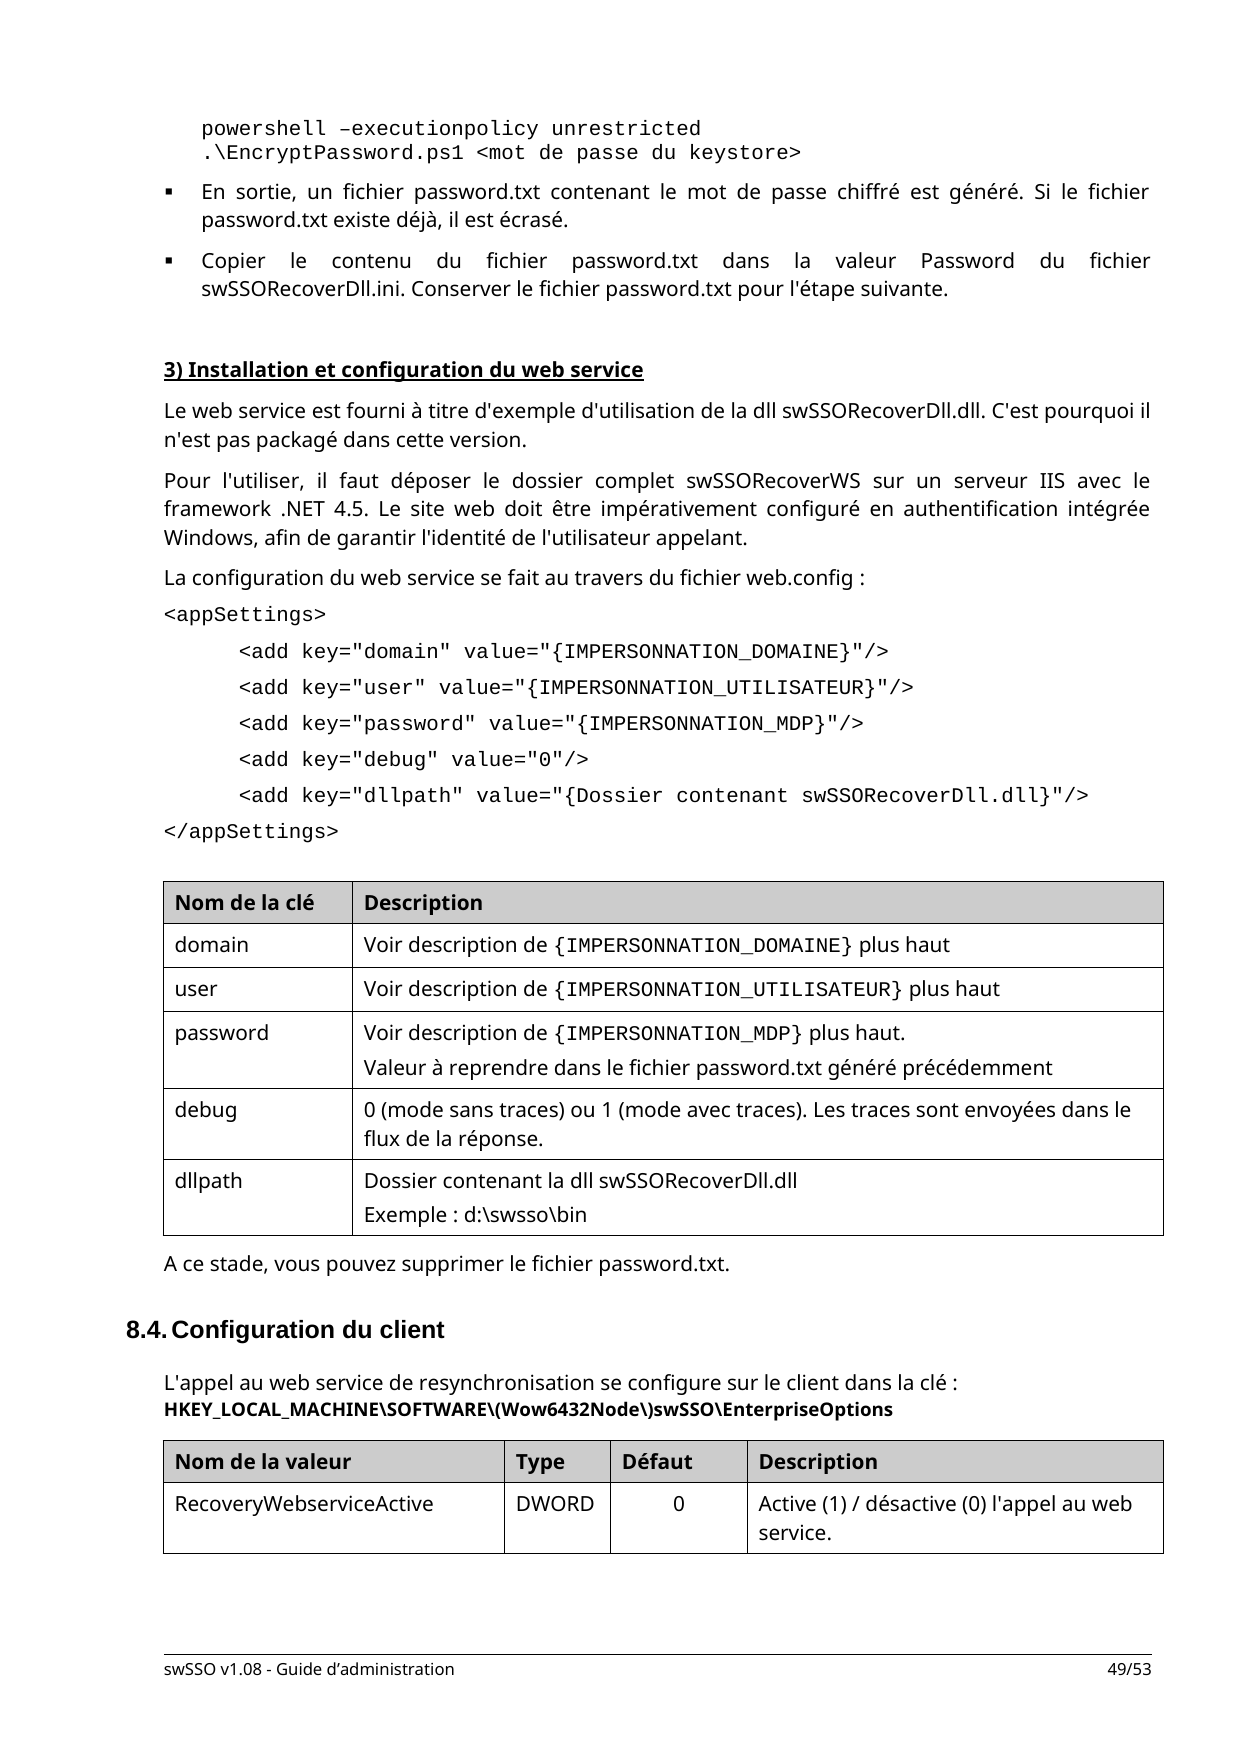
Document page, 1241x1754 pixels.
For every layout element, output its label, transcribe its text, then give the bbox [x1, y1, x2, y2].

table_cell user [164, 968, 352, 1011]
table_header Type [505, 1441, 610, 1482]
text Pour l'utiliser, il faut déposer le dossier complet swSSORecoverWS sur un serveur IIS avec le framework .NET 4.5. Le site web doit être impérativement configuré en authentification intégrée Windows, afin de garantir l'identité de l'utilisateur appelant. [164, 466, 1152, 551]
table_cell RecoveryWebserviceActive [164, 1483, 504, 1552]
text A ce stade, vous pouvez supprimer le fichier password.txt. [164, 1249, 1152, 1277]
table_cell Active (1) / désactive (0) l'appel au web service. [748, 1483, 1163, 1552]
table_cell Voir description de {IMPERSONNATION_MDP} plus haut. Valeur à reprendre dans le fichier password.txt généré précédemment [353, 1012, 1163, 1088]
text Le web service est fourni à titre d'exemple d'utilisation de la dll swSSORecoverDll.dll. C'est pourquoi il n'est pas packagé dans cette version. [164, 396, 1152, 453]
text L'appel au web service de resynchronisation se configure sur le client dans la clé : HKEY_LOCAL_MACHINE\SOFTWARE\(Wow6432Node\)swSSO\EnterpriseOptions [164, 1368, 1152, 1422]
text La configuration du web service se fait au travers du fichier web.config : [164, 563, 1152, 592]
table_cell Dossier contenant la dll swSSORecoverDll.dll Exemple : d:\swsso\bin [353, 1160, 1163, 1235]
table_header Nom de la valeur [164, 1441, 504, 1482]
text </appSettings> [164, 821, 1152, 845]
table_header Défaut [611, 1441, 747, 1482]
table_cell 0 [611, 1483, 747, 1552]
text powershell –executionpolicy unrestricted [201, 118, 1152, 142]
table_cell Voir description de {IMPERSONNATION_UTILISATEUR} plus haut [353, 968, 1163, 1011]
list Copier le contenu du fichier password.txt dans la valeur Password du fichier swSSORecoverDll.ini. Conserver le fichier password.txt pour l'étape suivante. [164, 246, 1152, 303]
table_cell Voir description de {IMPERSONNATION_DOMAINE} plus haut [353, 924, 1163, 967]
table_header Description [748, 1441, 1163, 1482]
table_cell dllpath [164, 1160, 352, 1235]
text <add key="debug" value="0"/> [164, 749, 1152, 773]
text .\EncryptPassword.ps1 <mot de passe du keystore> [201, 142, 1152, 165]
table_cell domain [164, 924, 352, 967]
text <add key="dllpath" value="{Dossier contenant swSSORecoverDll.dll}"/> [164, 785, 1152, 809]
text <add key="user" value="{IMPERSONNATION_UTILISATEUR}"/> [164, 677, 1152, 700]
table_cell 0 (mode sans traces) ou 1 (mode avec traces). Les traces sont envoyées dans le flux de la réponse. [353, 1089, 1163, 1158]
table_header Description [353, 882, 1163, 923]
text 3) Installation et configuration du web service [164, 355, 1152, 384]
list En sortie, un fichier password.txt contenant le mot de passe chiffré est généré. Si le fichier password.txt existe déjà, il est écrasé. [164, 177, 1152, 234]
table_cell DWORD [505, 1483, 610, 1552]
table_cell password [164, 1012, 352, 1088]
table_header Nom de la clé [164, 882, 352, 923]
text <add key="domain" value="{IMPERSONNATION_DOMAINE}"/> [164, 641, 1152, 664]
subtitle Configuration du client [126, 1314, 1152, 1343]
text <add key="password" value="{IMPERSONNATION_MDP}"/> [164, 713, 1152, 737]
text <appSettings> [164, 604, 1152, 628]
table_cell debug [164, 1089, 352, 1158]
